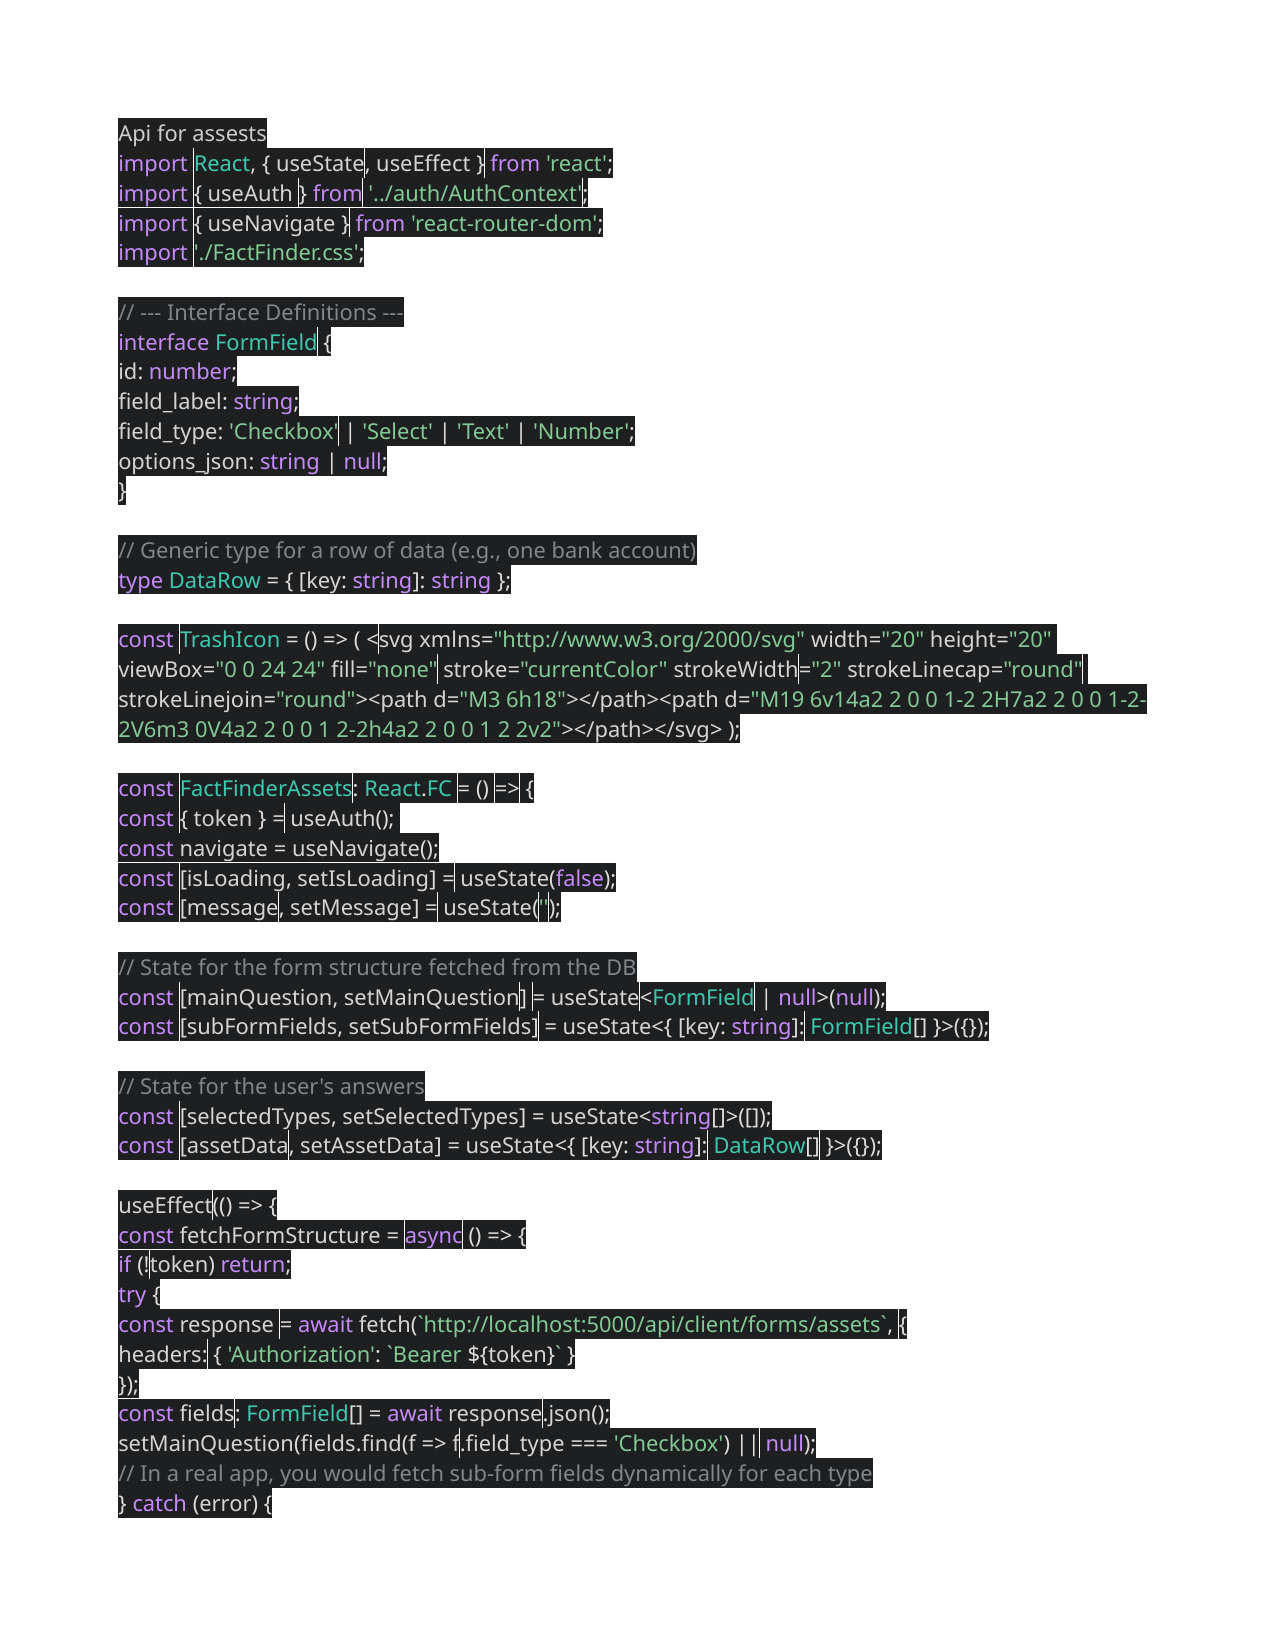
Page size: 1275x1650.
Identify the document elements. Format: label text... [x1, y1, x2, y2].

text // State for the user's answers [118, 1071, 1157, 1101]
text // In a real app, you would fetch sub-form fields dynamically for each type [118, 1458, 1157, 1488]
text useEffect(() => { [118, 1190, 1157, 1220]
text const { token } = useAuth(); [118, 803, 1157, 833]
text try { [118, 1279, 1157, 1309]
text } [118, 476, 1157, 505]
text // --- Interface Definitions --- [118, 297, 1157, 327]
text import { useNavigate } from 'react-router-dom'; [118, 207, 1157, 237]
text import { useAuth } from '../auth/AuthContext'; [118, 178, 1157, 207]
text import './FactFinder.css'; [118, 237, 1157, 267]
text headers: { 'Authorization': `Bearer ${token}` } [118, 1339, 1157, 1369]
text // State for the form structure fetched from the DB [118, 952, 1157, 982]
text }); [118, 1369, 1157, 1398]
text } catch (error) { [118, 1488, 1157, 1518]
text const navigate = useNavigate(); [118, 833, 1157, 862]
text id: number; [118, 356, 1157, 386]
text const fetchFormStructure = async () => { [118, 1220, 1157, 1249]
text field_label: string; [118, 386, 1157, 416]
text options_json: string | null; [118, 446, 1157, 476]
text const fields: FormField[] = await response.json(); [118, 1398, 1157, 1428]
text setMainQuestion(fields.find(f => f.field_type === 'Checkbox') || null); [118, 1428, 1157, 1458]
text Api for assests [118, 118, 1157, 148]
text import React, { useState, useEffect } from 'react'; [118, 148, 1157, 178]
text const TrashIcon = () => ( <svg xmlns="http://www.w3.org/2000/svg" width="20" height="20" viewBox="0 0 24 24" fill="none" stroke="currentColor" strokeWidth="2" strokeLinecap="round" strokeLinejoin="round"><path d="M3 6h18"></path><path d="M19 6v14a2 2 0 0 1-2 2H7a2 2 0 0 1-2-2V6m3 0V4a2 2 0 0 1 2-2h4a2 2 0 0 1 2 2v2"></path></svg> ); [118, 624, 1157, 743]
text const [mainQuestion, setMainQuestion] = useState<FormField | null>(null); [118, 982, 1157, 1011]
text interface FormField { [118, 327, 1157, 356]
text if (!token) return; [118, 1249, 1157, 1279]
text const [isLoading, setIsLoading] = useState(false); [118, 862, 1157, 892]
text field_type: 'Checkbox' | 'Select' | 'Text' | 'Number'; [118, 416, 1157, 446]
text // Generic type for a row of data (e.g., one bank account) [118, 535, 1157, 565]
text type DataRow = { [key: string]: string }; [118, 565, 1157, 594]
text const [assetData, setAssetData] = useState<{ [key: string]: DataRow[] }>({}); [118, 1130, 1157, 1160]
text const response = await fetch(`http://localhost:5000/api/client/forms/assets`, { [118, 1309, 1157, 1339]
text const FactFinderAssets: React.FC = () => { [118, 773, 1157, 803]
text const [message, setMessage] = useState(''); [118, 892, 1157, 922]
text const [subFormFields, setSubFormFields] = useState<{ [key: string]: FormField[] }>({}); [118, 1011, 1157, 1041]
text const [selectedTypes, setSelectedTypes] = useState<string[]>([]); [118, 1101, 1157, 1130]
